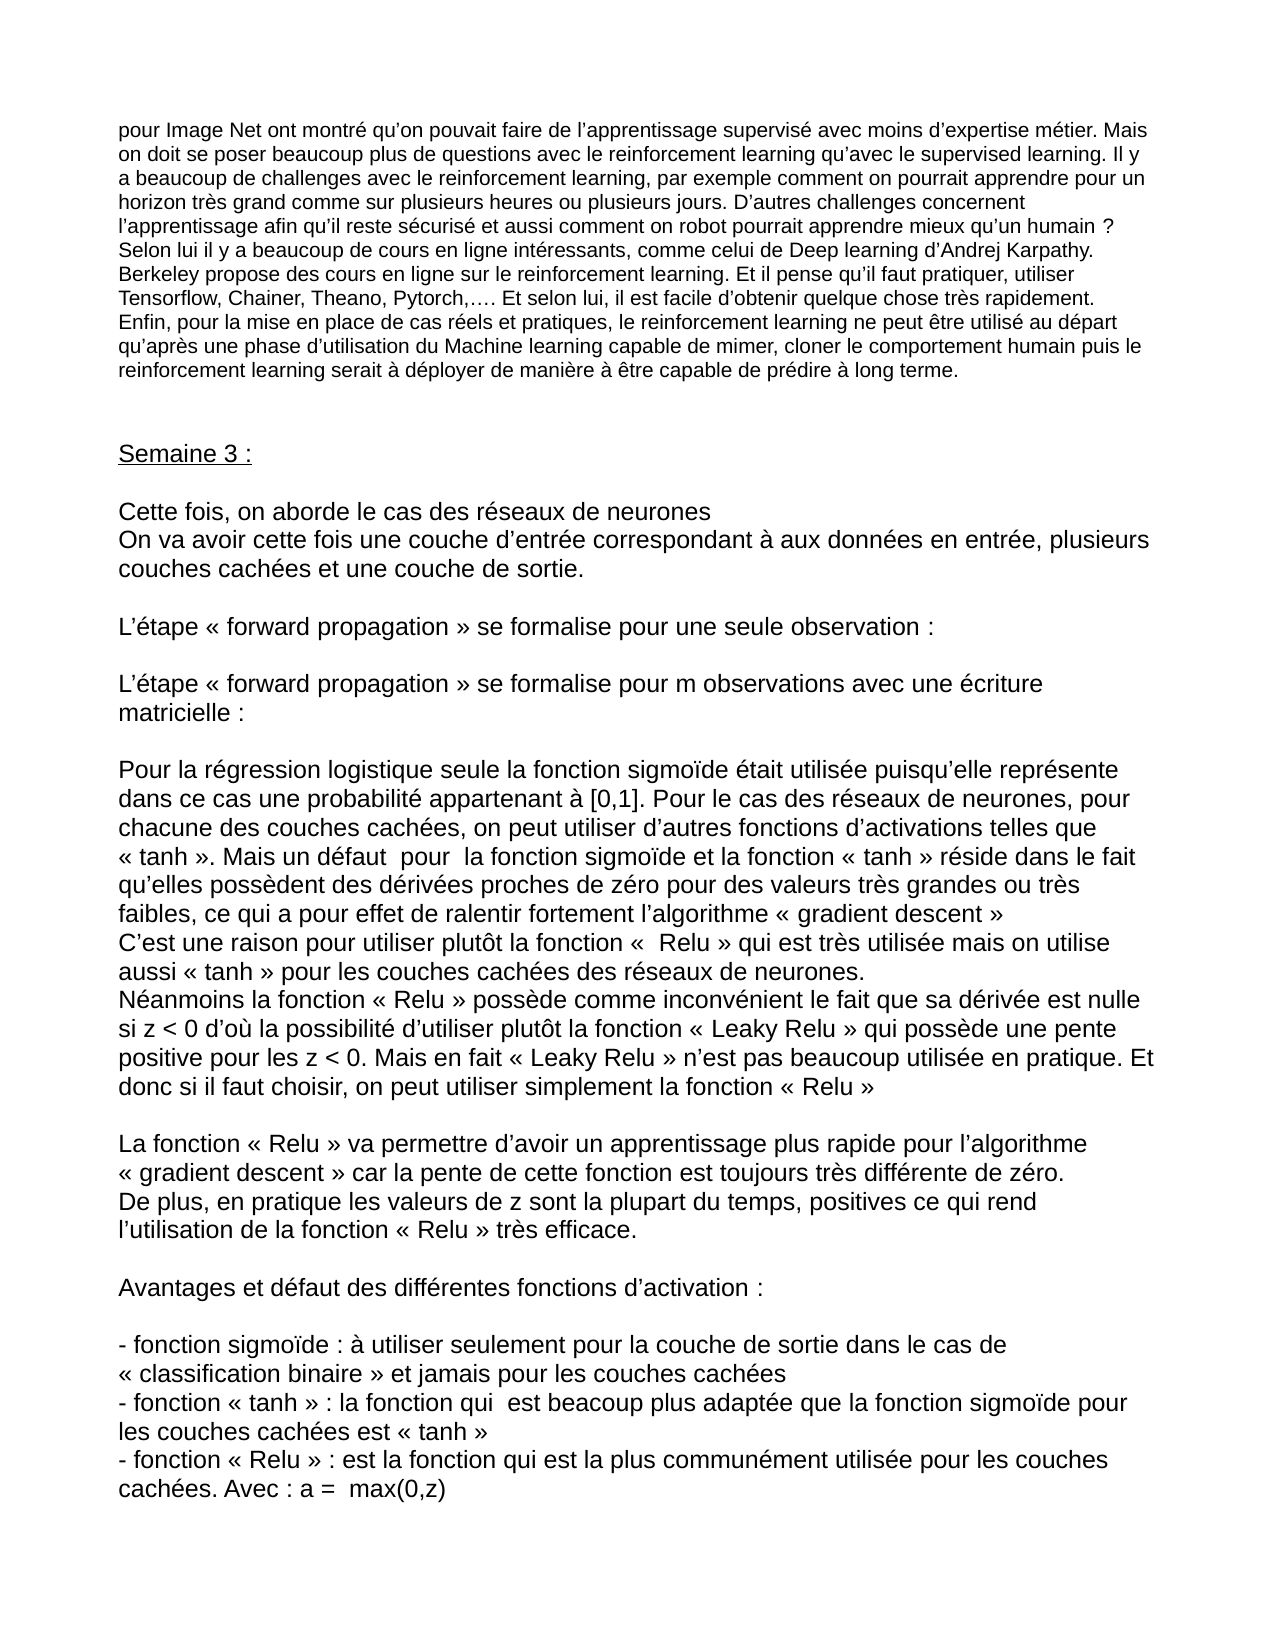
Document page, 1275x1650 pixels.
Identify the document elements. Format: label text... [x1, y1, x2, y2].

text - fonction « tanh » : la fonction qui est beacoup plus adaptée que la fonction sigmoïde pour les couches cachées est « tanh » [118, 1388, 1157, 1445]
text Semaine 3 : [118, 439, 1157, 468]
text - fonction « Relu » : est la fonction qui est la plus communément utilisée pour les couches cachées. Avec : a = max(0,z) [118, 1445, 1157, 1503]
text Cette fois, on aborde le cas des réseaux de neurones [118, 497, 1157, 525]
text La fonction « Relu » va permettre d’avoir un apprentissage plus rapide pour l’algorithme « gradient descent » car la pente de cette fonction est toujours très différente de zéro. [118, 1129, 1157, 1187]
text Enfin, pour la mise en place de cas réels et pratiques, le reinforcement learning ne peut être utilisé au départ qu’après une phase d’utilisation du Machine learning capable de mimer, cloner le comportement humain puis le reinforcement learning serait à déployer de manière à être capable de prédire à long terme. [118, 310, 1157, 382]
text On va avoir cette fois une couche d’entrée correspondant à aux données en entrée, plusieurs couches cachées et une couche de sortie. [118, 525, 1157, 583]
text L’étape « forward propagation » se formalise pour une seule observation : [118, 612, 1157, 640]
text Néanmoins la fonction « Relu » possède comme inconvénient le fait que sa dérivée est nulle si z < 0 d’où la possibilité d’utiliser plutôt la fonction « Leaky Relu » qui possède une pente positive pour les z < 0. Mais en fait « Leaky Relu » n’est pas beaucoup utilisée en pratique. Et donc si il faut choisir, on peut utiliser simplement la fonction « Relu » [118, 985, 1157, 1100]
text - fonction sigmoïde : à utiliser seulement pour la couche de sortie dans le cas de « classification binaire » et jamais pour les couches cachées [118, 1330, 1157, 1388]
text L’étape « forward propagation » se formalise pour m observations avec une écriture matricielle : [118, 669, 1157, 727]
text Avantages et défaut des différentes fonctions d’activation : [118, 1273, 1157, 1302]
text De plus, en pratique les valeurs de z sont la plupart du temps, positives ce qui rend l’utilisation de la fonction « Relu » très efficace. [118, 1187, 1157, 1244]
text Pour la régression logistique seule la fonction sigmoïde était utilisée puisqu’elle représente dans ce cas une probabilité appartenant à [0,1]. Pour le cas des réseaux de neurones, pour chacune des couches cachées, on peut utiliser d’autres fonctions d’activations telles que « tanh ». Mais un défaut pour la fonction sigmoïde et la fonction « tanh » réside dans le fait qu’elles possèdent des dérivées proches de zéro pour des valeurs très grandes ou très faibles, ce qui a pour effet de ralentir fortement l’algorithme « gradient descent » [118, 755, 1157, 928]
text pour Image Net ont montré qu’on pouvait faire de l’apprentissage supervisé avec moins d’expertise métier. Mais on doit se poser beaucoup plus de questions avec le reinforcement learning qu’avec le supervised learning. Il y a beaucoup de challenges avec le reinforcement learning, par exemple comment on pourrait apprendre pour un horizon très grand comme sur plusieurs heures ou plusieurs jours. D’autres challenges concernent l’apprentissage afin qu’il reste sécurisé et aussi comment on robot pourrait apprendre mieux qu’un humain ? Selon lui il y a beaucoup de cours en ligne intéressants, comme celui de Deep learning d’Andrej Karpathy. Berkeley propose des cours en ligne sur le reinforcement learning. Et il pense qu’il faut pratiquer, utiliser Tensorflow, Chainer, Theano, Pytorch,…. Et selon lui, il est facile d’obtenir quelque chose très rapidement. [118, 118, 1157, 310]
text C’est une raison pour utiliser plutôt la fonction « Relu » qui est très utilisée mais on utilise aussi « tanh » pour les couches cachées des réseaux de neurones. [118, 928, 1157, 985]
